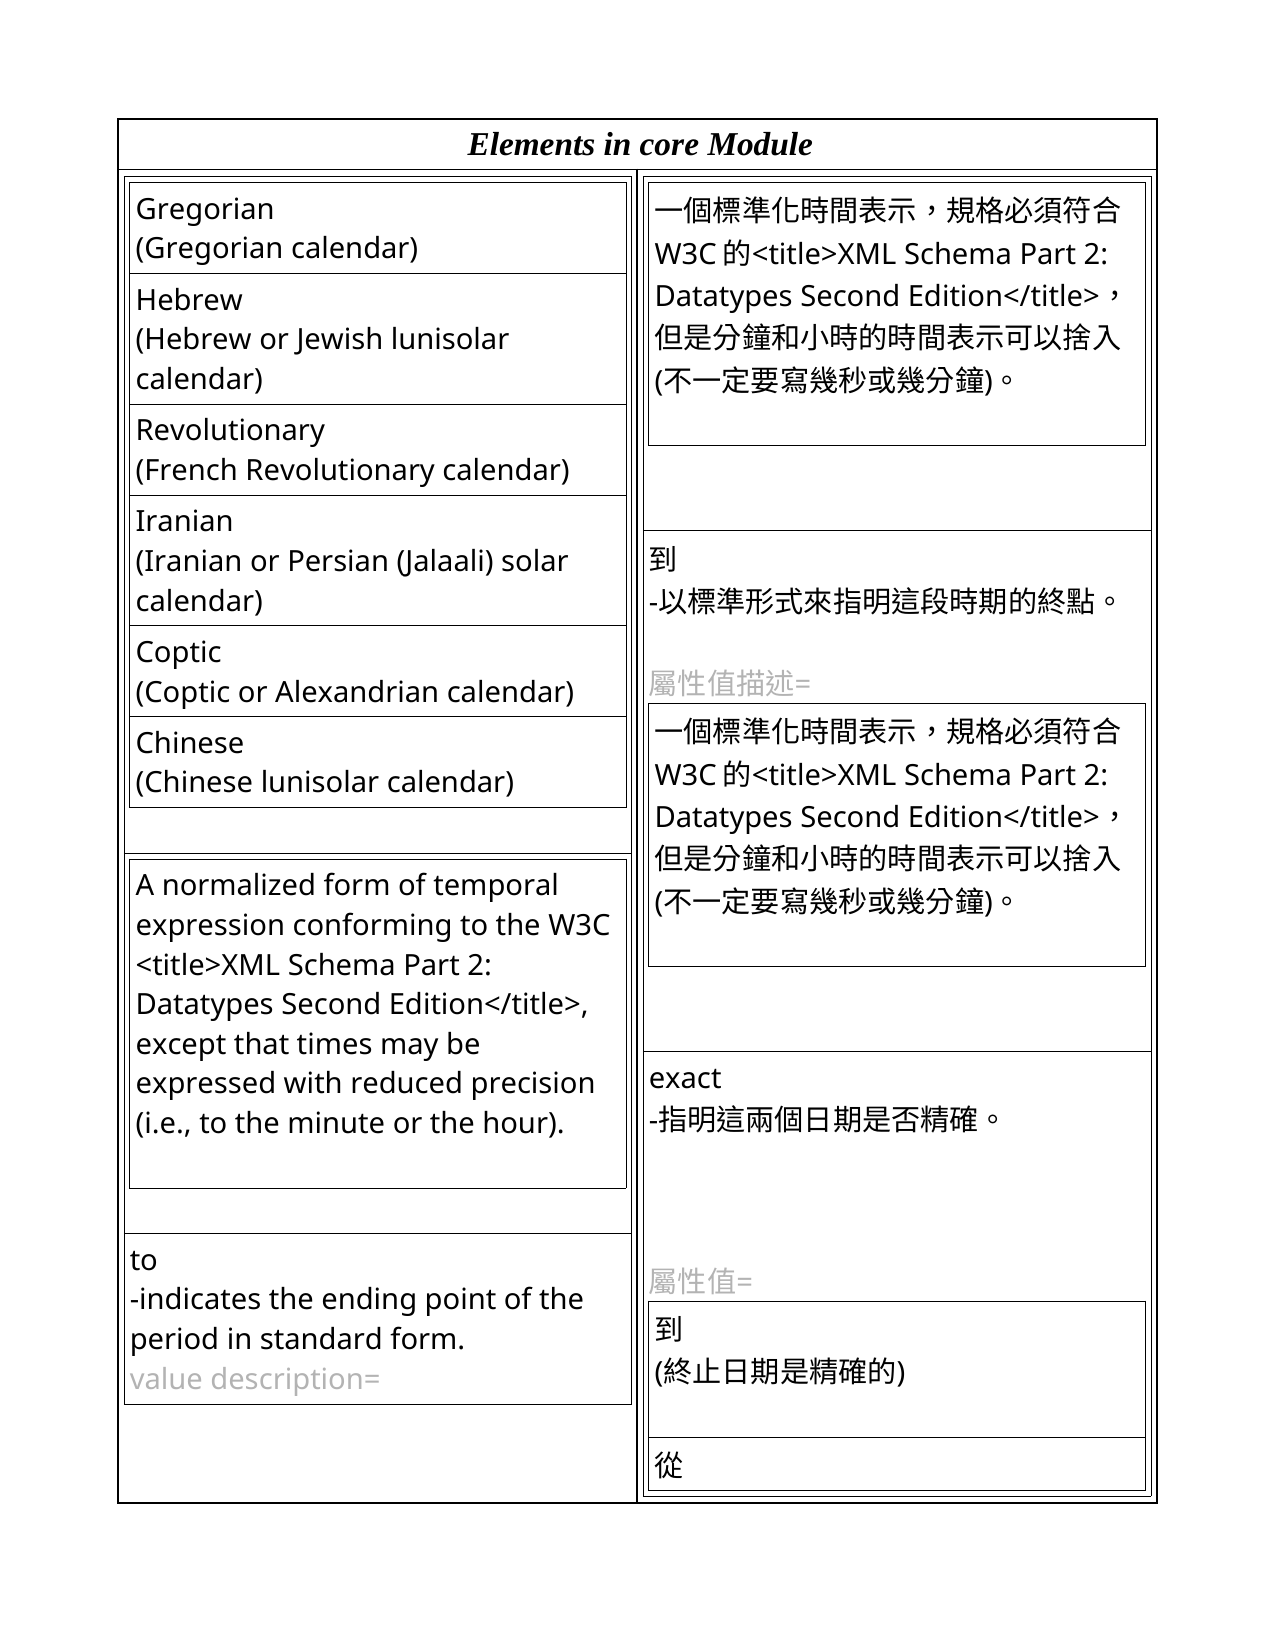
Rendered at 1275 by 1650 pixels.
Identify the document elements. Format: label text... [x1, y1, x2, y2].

table_header Elements in core Module [119, 120, 1156, 168]
table_cell [119, 170, 636, 1502]
table_cell [125, 854, 631, 1233]
table_cell [644, 177, 1151, 530]
table_cell Coptic (Coptic or Alexandrian calendar) [130, 626, 626, 716]
table_cell Hebrew (Hebrew or Jewish lunisolar calendar) [130, 274, 626, 404]
table_cell Revolutionary (French Revolutionary calendar) [130, 405, 626, 495]
table_cell exact -指明這兩個日期是否精確。 屬性值= [644, 1052, 1151, 1496]
table_cell Iranian (Iranian or Persian (Jalaali) solar calendar) [130, 496, 626, 625]
table_cell Chinese (Chinese lunisolar calendar) [130, 717, 626, 807]
table_header [125, 177, 631, 853]
table_cell 到 -以標準形式來指明這段時期的終點。 屬性值描述= [644, 531, 1151, 1051]
table_cell to -indicates the ending point of the period in standard form. value description= [125, 1234, 631, 1403]
table_cell [638, 170, 1156, 1502]
table_header A normalized form of temporal expression conforming to the W3C <title>XML Schema Part 2: Datatypes Second Edition</title>, except that times may be expressed with reduced precision (i.e., to the minute or the hour). [130, 860, 626, 1188]
table_header 一個標準化時間表示，規格必須符合W3C的<title>XML Schema Part 2: Datatypes Second Edition</title>，但是分鐘和小時的時間表示可以捨入(不一定要寫幾秒或幾分鐘)。 [649, 704, 1145, 966]
table_header 一個標準化時間表示，規格必須符合W3C的<title>XML Schema Part 2: Datatypes Second Edition</title>，但是分鐘和小時的時間表示可以捨入(不一定要寫幾秒或幾分鐘)。 [649, 183, 1145, 445]
table_header 到 (終止日期是精確的) [649, 1302, 1145, 1437]
table_cell 從 [649, 1438, 1145, 1490]
table_header Gregorian (Gregorian calendar) [130, 183, 626, 273]
